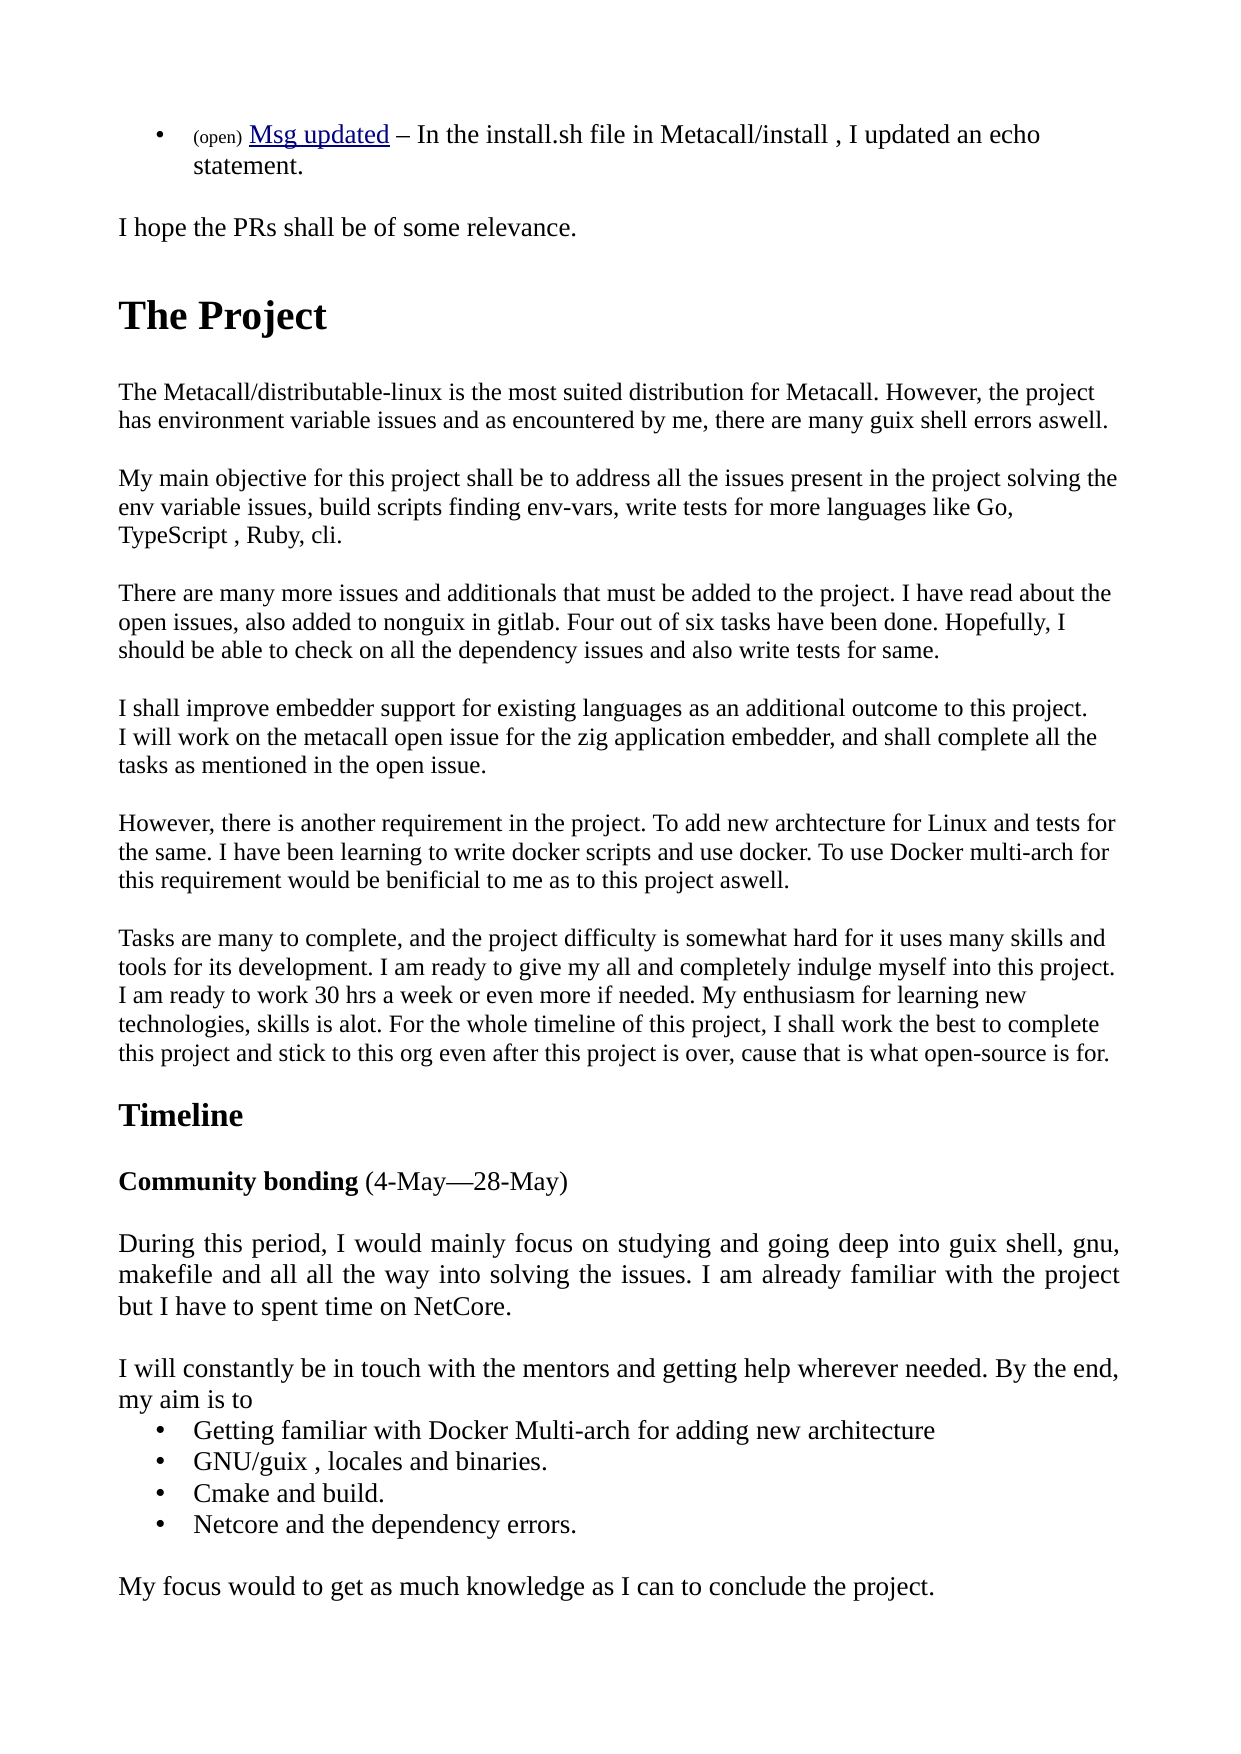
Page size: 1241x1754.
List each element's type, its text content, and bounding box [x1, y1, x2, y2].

text I am ready to work 30 hrs a week or even more if needed. My enthusiasm for learning new technologies, skills is alot. For the whole timeline of this project, I shall work the best to complete this project and stick to this org even after this project is over, cause that is what open-source is for. [118, 981, 1122, 1067]
text The Project [118, 291, 1122, 338]
text There are many more issues and additionals that must be added to the project. I have read about the open issues, also added to nonguix in gitlab. Four out of six tasks have been done. Hopefully, I should be able to check on all the dependency issues and also write tests for same. [118, 578, 1122, 664]
list GNU/guix , locales and binaries. [156, 1446, 1122, 1477]
text During this period, I would mainly focus on studying and going deep into guix shell, gnu, makefile and all all the way into solving the issues. I am already familiar with the project but I have to spent time on NetCore. [118, 1227, 1122, 1321]
text My main objective for this project shall be to address all the issues present in the project solving the env variable issues, build scripts finding env-vars, write tests for more languages like Go, TypeScript , Ruby, cli. [118, 463, 1122, 549]
text I hope the PRs shall be of some relevance. [118, 212, 1122, 243]
text My focus would to get as much knowledge as I can to conclude the project. [118, 1570, 1122, 1602]
list Cmake and build. [156, 1477, 1122, 1508]
text I will work on the metacall open issue for the zig application embedder, and shall complete all the tasks as mentioned in the open issue. [118, 722, 1122, 779]
text my aim is to [118, 1383, 1122, 1414]
text Tasks are many to complete, and the project difficulty is somewhat hard for it uses many skills and tools for its development. I am ready to give my all and completely indulge myself into this project. [118, 923, 1122, 981]
text The Metacall/distributable-linux is the most suited distribution for Metacall. However, the project has environment variable issues and as encountered by me, there are many guix shell errors aswell. [118, 377, 1122, 434]
text I will constantly be in touch with the mentors and getting help wherever needed. By the end, [118, 1352, 1122, 1383]
text Community bonding (4-May—28-May) [118, 1165, 1122, 1196]
text Timeline [118, 1096, 1122, 1134]
text I shall improve embedder support for existing languages as an additional outcome to this project. [118, 693, 1122, 722]
list (open) Msg updated – In the install.sh file in Metacall/install , I updated an echo statement. [156, 118, 1122, 180]
list Netcore and the dependency errors. [156, 1508, 1122, 1539]
text However, there is another requirement in the project. To add new archtecture for Linux and tests for the same. I have been learning to write docker scripts and use docker. To use Docker multi-arch for this requirement would be benificial to me as to this project aswell. [118, 808, 1122, 894]
list Getting familiar with Docker Multi-arch for adding new architecture [156, 1414, 1122, 1446]
